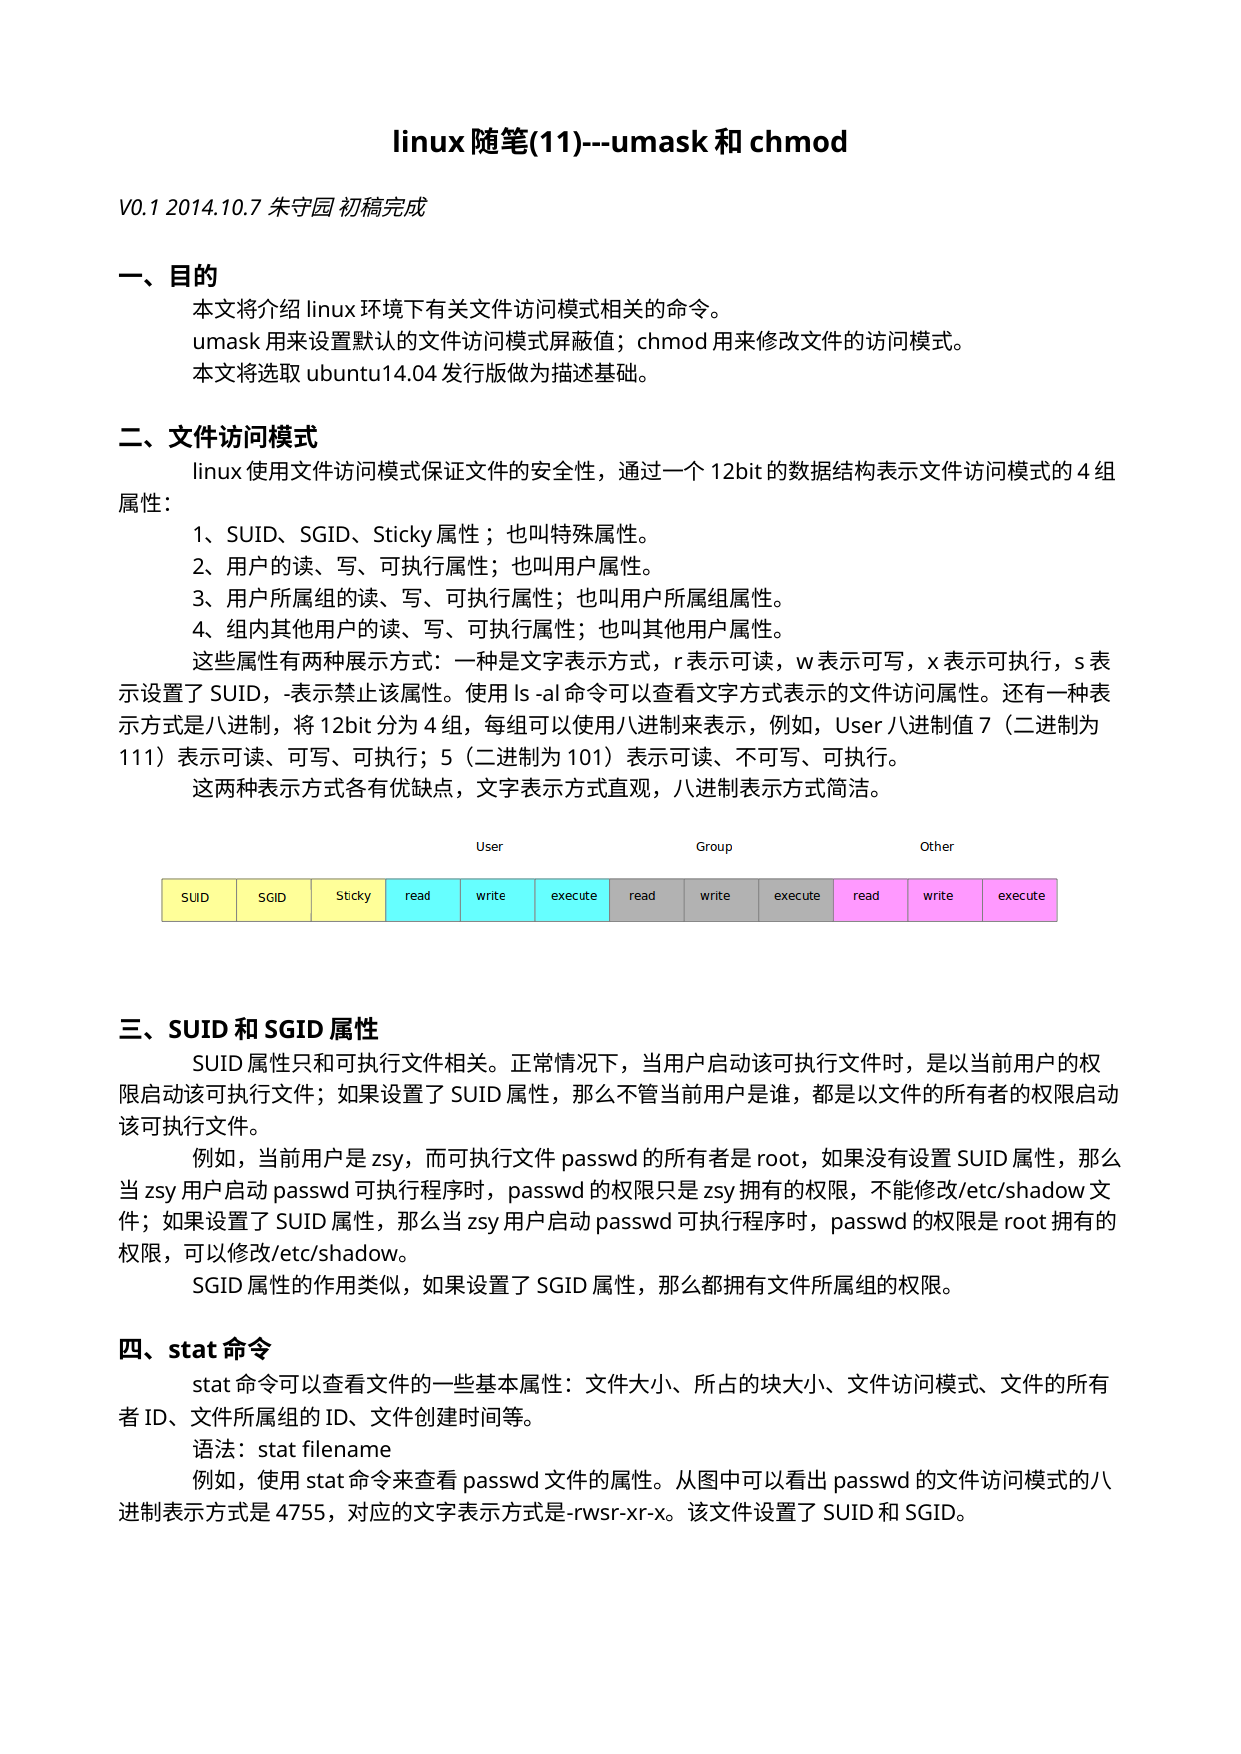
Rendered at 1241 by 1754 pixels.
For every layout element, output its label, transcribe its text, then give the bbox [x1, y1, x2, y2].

text 一、目的 [118, 256, 1122, 292]
text SGID属性的作用类似，如果设置了SGID属性，那么都拥有文件所属组的权限。 [118, 1268, 1122, 1300]
text 三、SUID和SGID属性 [118, 1009, 1122, 1046]
text 4、组内其他用户的读、写、可执行属性；也叫其他用户属性。 [118, 612, 1122, 644]
text linux使用文件访问模式保证文件的安全性，通过一个12bit的数据结构表示文件访问模式的4组属性： [118, 454, 1122, 517]
text linux随笔(11)---umask和chmod [118, 118, 1122, 161]
text 语法：stat filename [118, 1432, 1122, 1463]
text 本文将选取ubuntu14.04发行版做为描述基础。 [118, 356, 1122, 388]
text stat命令可以查看文件的一些基本属性：文件大小、所占的块大小、文件访问模式、文件的所有者ID、文件所属组的ID、文件创建时间等。 [118, 1366, 1122, 1432]
text 1、SUID、SGID、Sticky属性 ；也叫特殊属性。 [118, 517, 1122, 549]
text 这两种表示方式各有优缺点，文字表示方式直观，八进制表示方式简洁。 [118, 771, 1122, 803]
text umask用来设置默认的文件访问模式屏蔽值；chmod用来修改文件的访问模式。 [118, 324, 1122, 356]
text 本文将介绍linux环境下有关文件访问模式相关的命令。 [118, 292, 1122, 324]
text 二、文件访问模式 [118, 417, 1122, 454]
text SUID属性只和可执行文件相关。正常情况下，当用户启动该可执行文件时，是以当前用户的权限启动该可执行文件；如果设置了SUID属性，那么不管当前用户是谁，都是以文件的所有者的权限启动该可执行文件。 [118, 1046, 1122, 1141]
text 例如，使用stat命令来查看passwd文件的属性。从图中可以看出passwd的文件访问模式的八进制表示方式是4755，对应的文字表示方式是-rwsr-xr-x。该文件设置了SUID和SGID。 [118, 1463, 1122, 1527]
text 2、用户的读、写、可执行属性；也叫用户属性。 [118, 549, 1122, 581]
text 3、用户所属组的读、写、可执行属性；也叫用户所属组属性。 [118, 581, 1122, 612]
text V0.1 2014.10.7 朱守园 初稿完成 [118, 190, 1122, 222]
text 例如，当前用户是zsy，而可执行文件passwd的所有者是root，如果没有设置SUID属性，那么当zsy用户启动passwd可执行程序时，passwd的权限只是zsy拥有的权限，不能修改/etc/shadow文件；如果设置了SUID属性，那么当zsy用户启动passwd可执行程序时，passwd的权限是root拥有的权限，可以修改/etc/shadow。 [118, 1141, 1122, 1268]
text 四、stat命令 [118, 1329, 1122, 1366]
text 这些属性有两种展示方式：一种是文字表示方式，r表示可读，w表示可写，x表示可执行，s表示设置了SUID，-表示禁止该属性。使用ls -al命令可以查看文字方式表示的文件访问属性。还有一种表示方式是八进制，将12bit分为4组，每组可以使用八进制来表示，例如，User八进制值7（二进制为111）表示可读、可写、可执行；5（二进制为101）表示可读、不可写、可执行。 [118, 644, 1122, 771]
picture [118, 803, 1123, 980]
